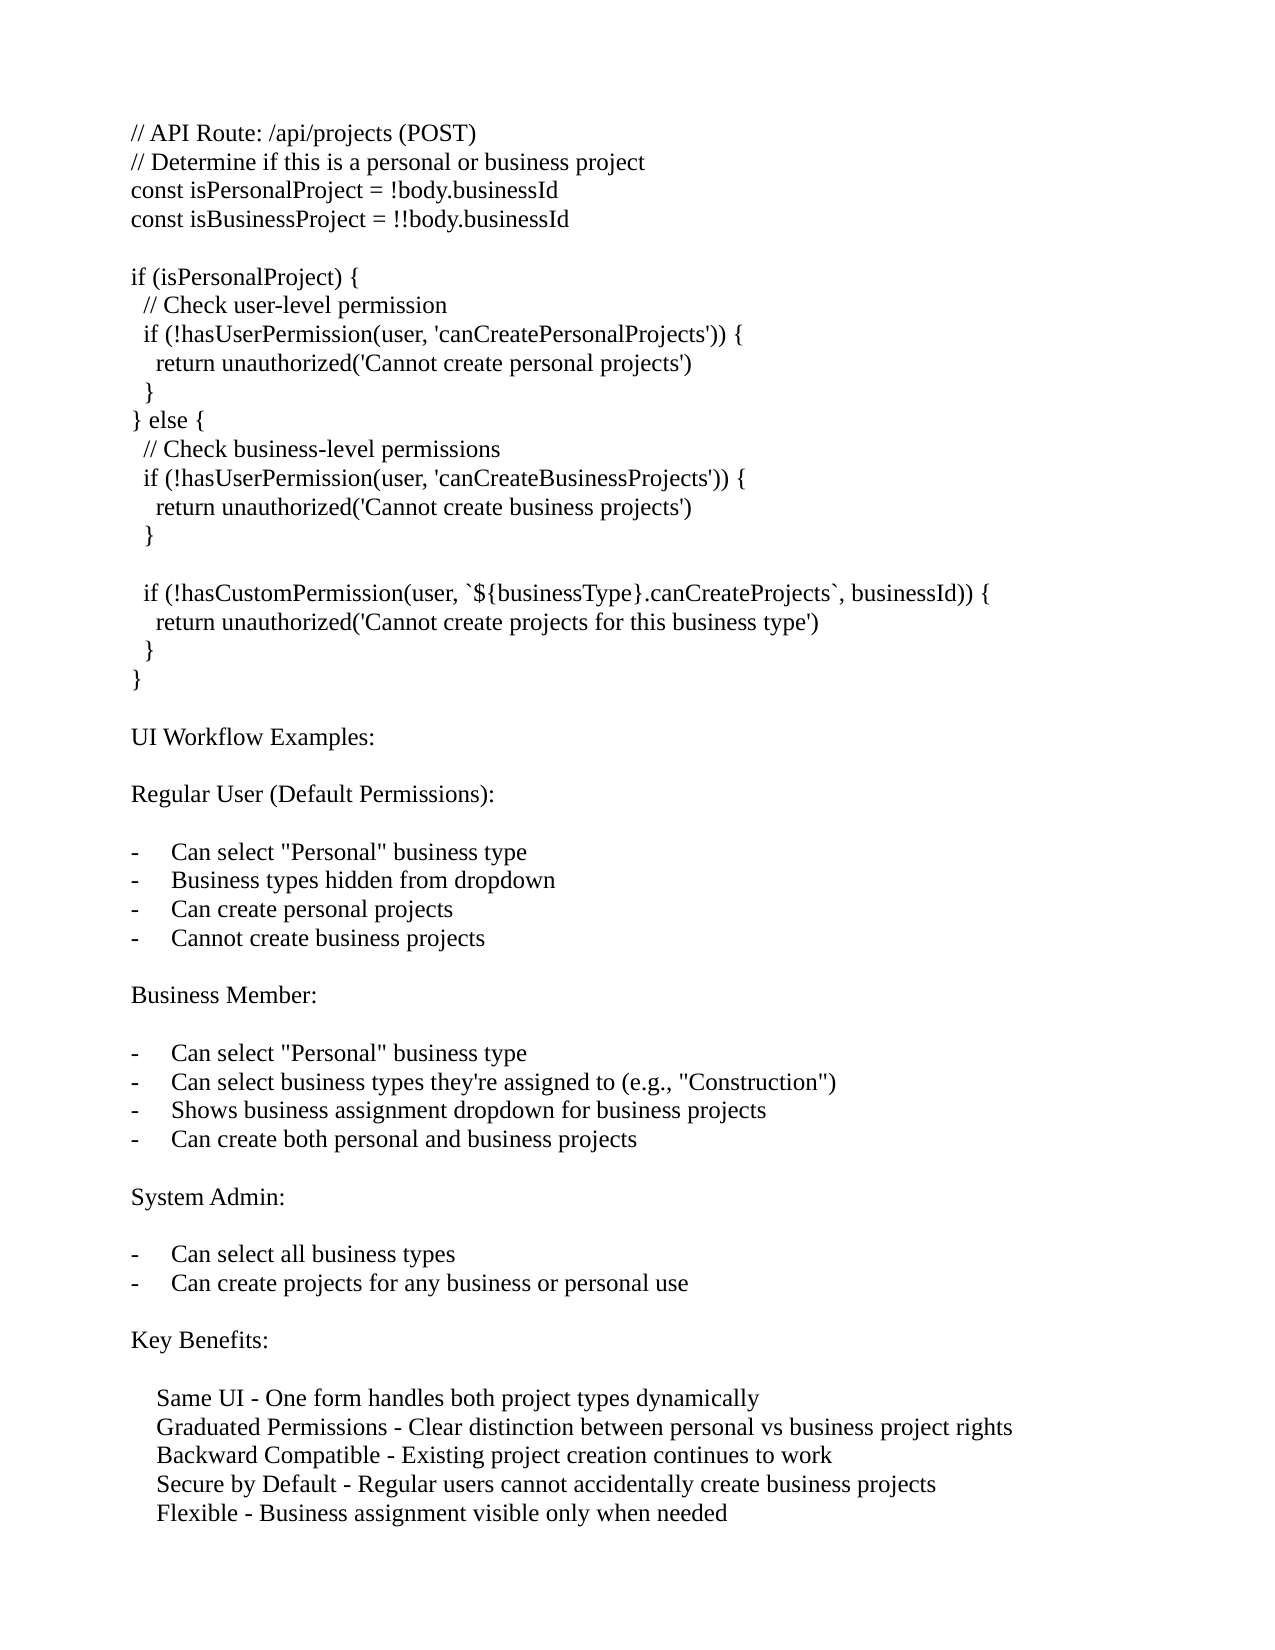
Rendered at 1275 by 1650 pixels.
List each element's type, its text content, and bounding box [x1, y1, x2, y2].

text if (!hasUserPermission(user, 'canCreateBusinessProjects')) { [118, 463, 1157, 492]
text return unauthorized('Cannot create projects for this business type') [118, 607, 1157, 636]
text Key Benefits: [118, 1326, 1157, 1354]
text - ❌ Business types hidden from dropdown [118, 866, 1157, 894]
text - ✅ Can select all business types [118, 1239, 1157, 1268]
text - ✅ Can select "Personal" business type [118, 837, 1157, 866]
text if (isPersonalProject) { [118, 262, 1157, 291]
text } [118, 377, 1157, 406]
text const isPersonalProject = !body.businessId [118, 176, 1157, 204]
text ✅ Graduated Permissions - Clear distinction between personal vs business project rights [118, 1412, 1157, 1441]
text ✅ Secure by Default - Regular users cannot accidentally create business projects [118, 1469, 1157, 1498]
text - ❌ Cannot create business projects [118, 923, 1157, 952]
text return unauthorized('Cannot create business projects') [118, 492, 1157, 521]
text return unauthorized('Cannot create personal projects') [118, 348, 1157, 377]
text - ✅ Can select "Personal" business type [118, 1038, 1157, 1067]
text if (!hasUserPermission(user, 'canCreatePersonalProjects')) { [118, 319, 1157, 348]
text } [118, 636, 1157, 664]
text - ✅ Can select business types they're assigned to (e.g., "Construction") [118, 1067, 1157, 1096]
text // API Route: /api/projects (POST) [118, 118, 1157, 147]
text ✅ Same UI - One form handles both project types dynamically [118, 1383, 1157, 1412]
text System Admin: [118, 1182, 1157, 1211]
text ✅ Backward Compatible - Existing project creation continues to work [118, 1441, 1157, 1469]
text } [118, 521, 1157, 549]
text Business Member: [118, 981, 1157, 1009]
text - ✅ Can create personal projects [118, 894, 1157, 923]
text - ✅ Can create projects for any business or personal use [118, 1268, 1157, 1297]
text // Check business-level permissions [118, 434, 1157, 463]
text // Determine if this is a personal or business project [118, 147, 1157, 176]
text Regular User (Default Permissions): [118, 779, 1157, 808]
text - ✅ Shows business assignment dropdown for business projects [118, 1096, 1157, 1124]
text if (!hasCustomPermission(user, `${businessType}.canCreateProjects`, businessId)) { [118, 578, 1157, 607]
text // Check user-level permission [118, 291, 1157, 319]
text } else { [118, 406, 1157, 434]
text UI Workflow Examples: [118, 722, 1157, 751]
text } [118, 664, 1157, 693]
text const isBusinessProject = !!body.businessId [118, 204, 1157, 233]
text - ✅ Can create both personal and business projects [118, 1124, 1157, 1153]
text ✅ Flexible - Business assignment visible only when needed [118, 1498, 1157, 1527]
